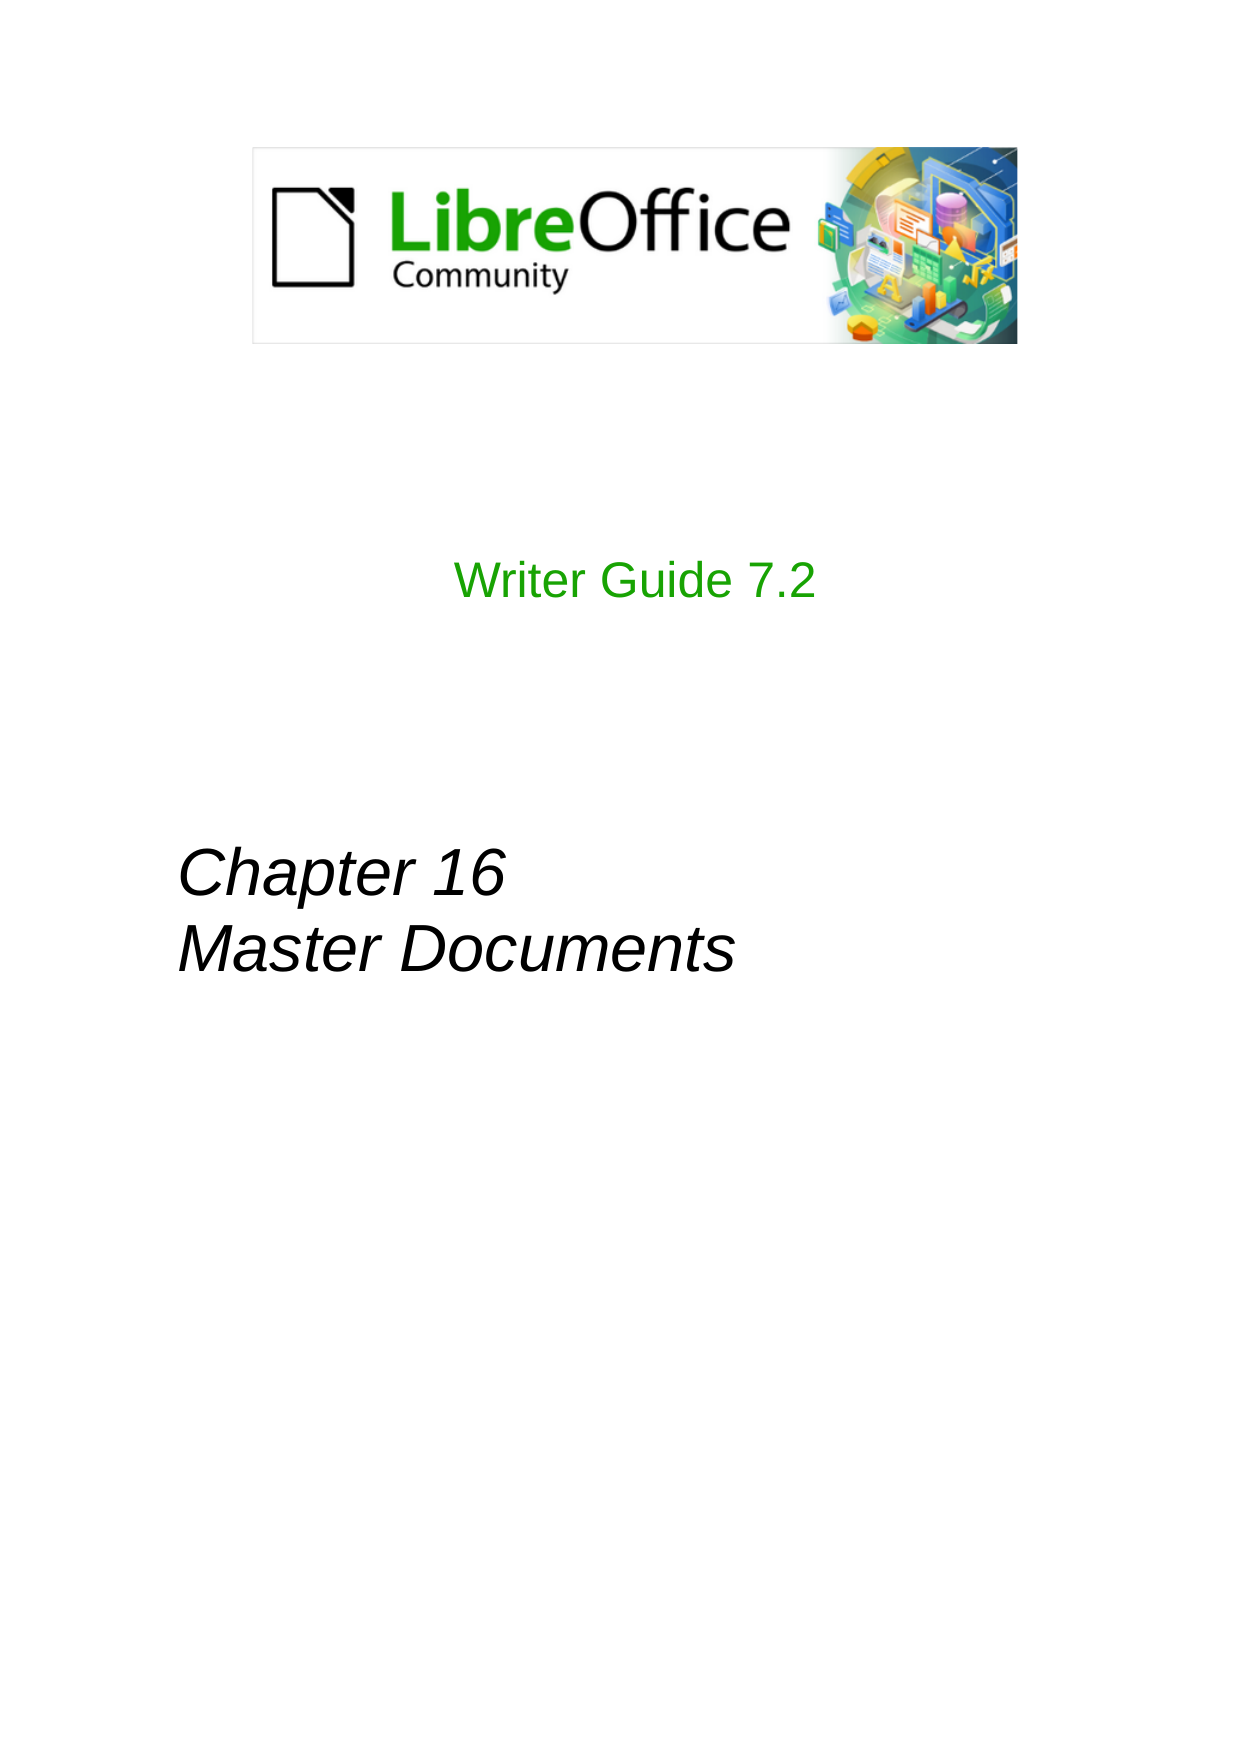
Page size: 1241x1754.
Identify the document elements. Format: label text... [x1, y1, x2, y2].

title Chapter 16 Master Documents [177, 833, 1093, 986]
picture [252, 147, 1018, 344]
text Writer Guide 7.2 [177, 550, 1093, 608]
